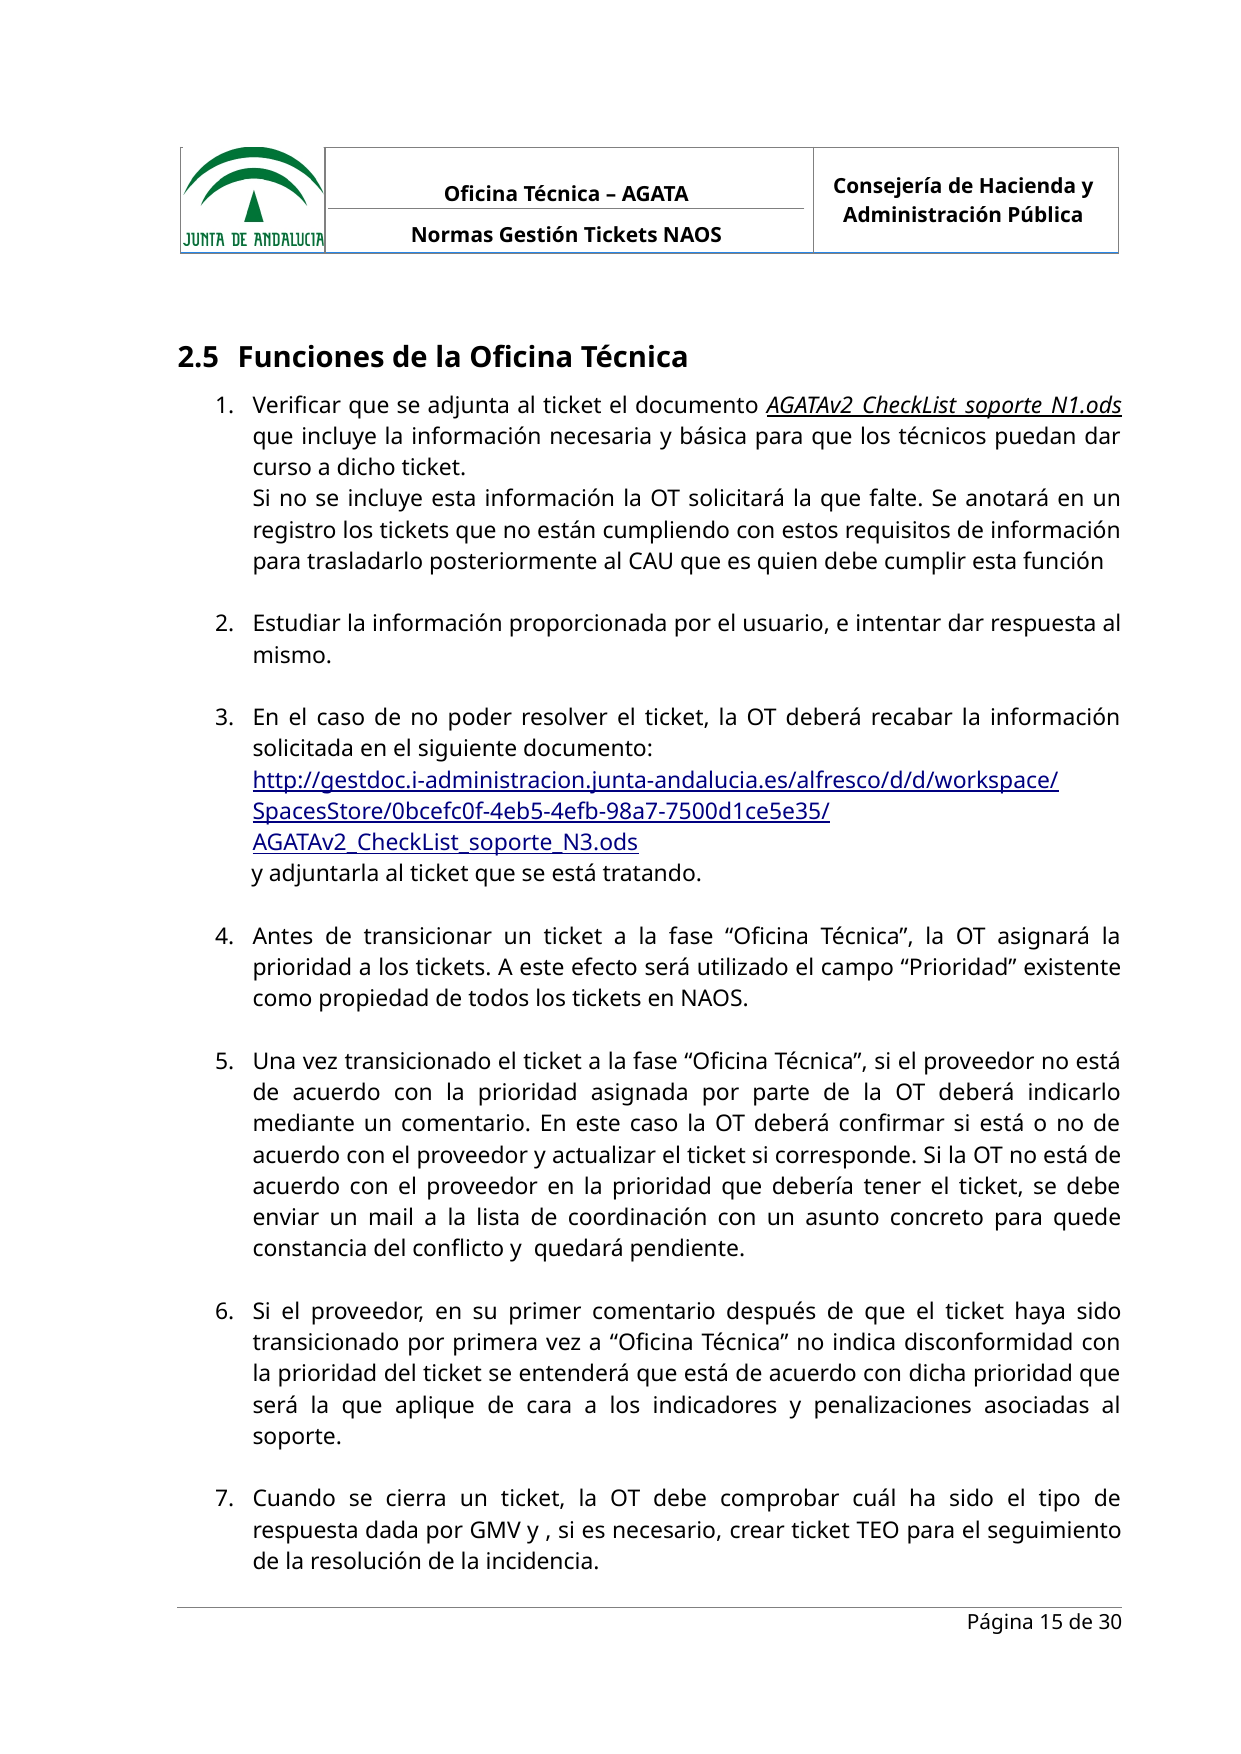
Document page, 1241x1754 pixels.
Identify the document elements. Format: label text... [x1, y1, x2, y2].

picture [183, 147, 324, 246]
list Una vez transicionado el ticket a la fase “Oficina Técnica”, si el proveedor no está de acuerdo con la prioridad asignada por parte de la OT deberá indicarlo mediante un comentario. En este caso la OT deberá confirmar si está o no de acuerdo con el proveedor y actualizar el ticket si corresponde. Si la OT no está de acuerdo con el proveedor en la prioridad que debería tener el ticket, se debe enviar un mail a la lista de coordinación con un asunto concreto para quede constancia del conflicto y quedará pendiente. [215, 1045, 1122, 1264]
list http://gestdoc.i-administracion.junta-andalucia.es/alfresco/d/d/workspace/SpacesStore/0bcefc0f-4eb5-4efb-98a7-7500d1ce5e35/AGATAv2_CheckList_soporte_N3.ods [215, 764, 1122, 857]
list Si el proveedor, en su primer comentario después de que el ticket haya sido transicionado por primera vez a “Oficina Técnica” no indica disconformidad con la prioridad del ticket se entenderá que está de acuerdo con dicha prioridad que será la que aplique de cara a los indicadores y penalizaciones asociadas al soporte. [215, 1295, 1122, 1451]
list Verificar que se adjunta al ticket el documento AGATAv2_CheckList_soporte_N1.ods que incluye la información necesaria y básica para que los técnicos puedan dar curso a dicho ticket. [215, 389, 1122, 482]
list Antes de transicionar un ticket a la fase “Oficina Técnica”, la OT asignará la prioridad a los tickets. A este efecto será utilizado el campo “Prioridad” existente como propiedad de todos los tickets en NAOS. [215, 920, 1122, 1014]
subtitle Funciones de la Oficina Técnica [177, 336, 1122, 376]
list En el caso de no poder resolver el ticket, la OT deberá recabar la información solicitada en el siguiente documento: [215, 701, 1122, 764]
list Si no se incluye esta información la OT solicitará la que falte. Se anotará en un registro los tickets que no están cumpliendo con estos requisitos de información para trasladarlo posteriormente al CAU que es quien debe cumplir esta función [215, 482, 1122, 576]
list Estudiar la información proporcionada por el usuario, e intentar dar respuesta al mismo. [215, 607, 1122, 670]
list Cuando se cierra un ticket, la OT debe comprobar cuál ha sido el tipo de respuesta dada por GMV y , si es necesario, crear ticket TEO para el seguimiento de la resolución de la incidencia. [215, 1482, 1122, 1576]
text y adjuntarla al ticket que se está tratando. [177, 857, 1122, 889]
